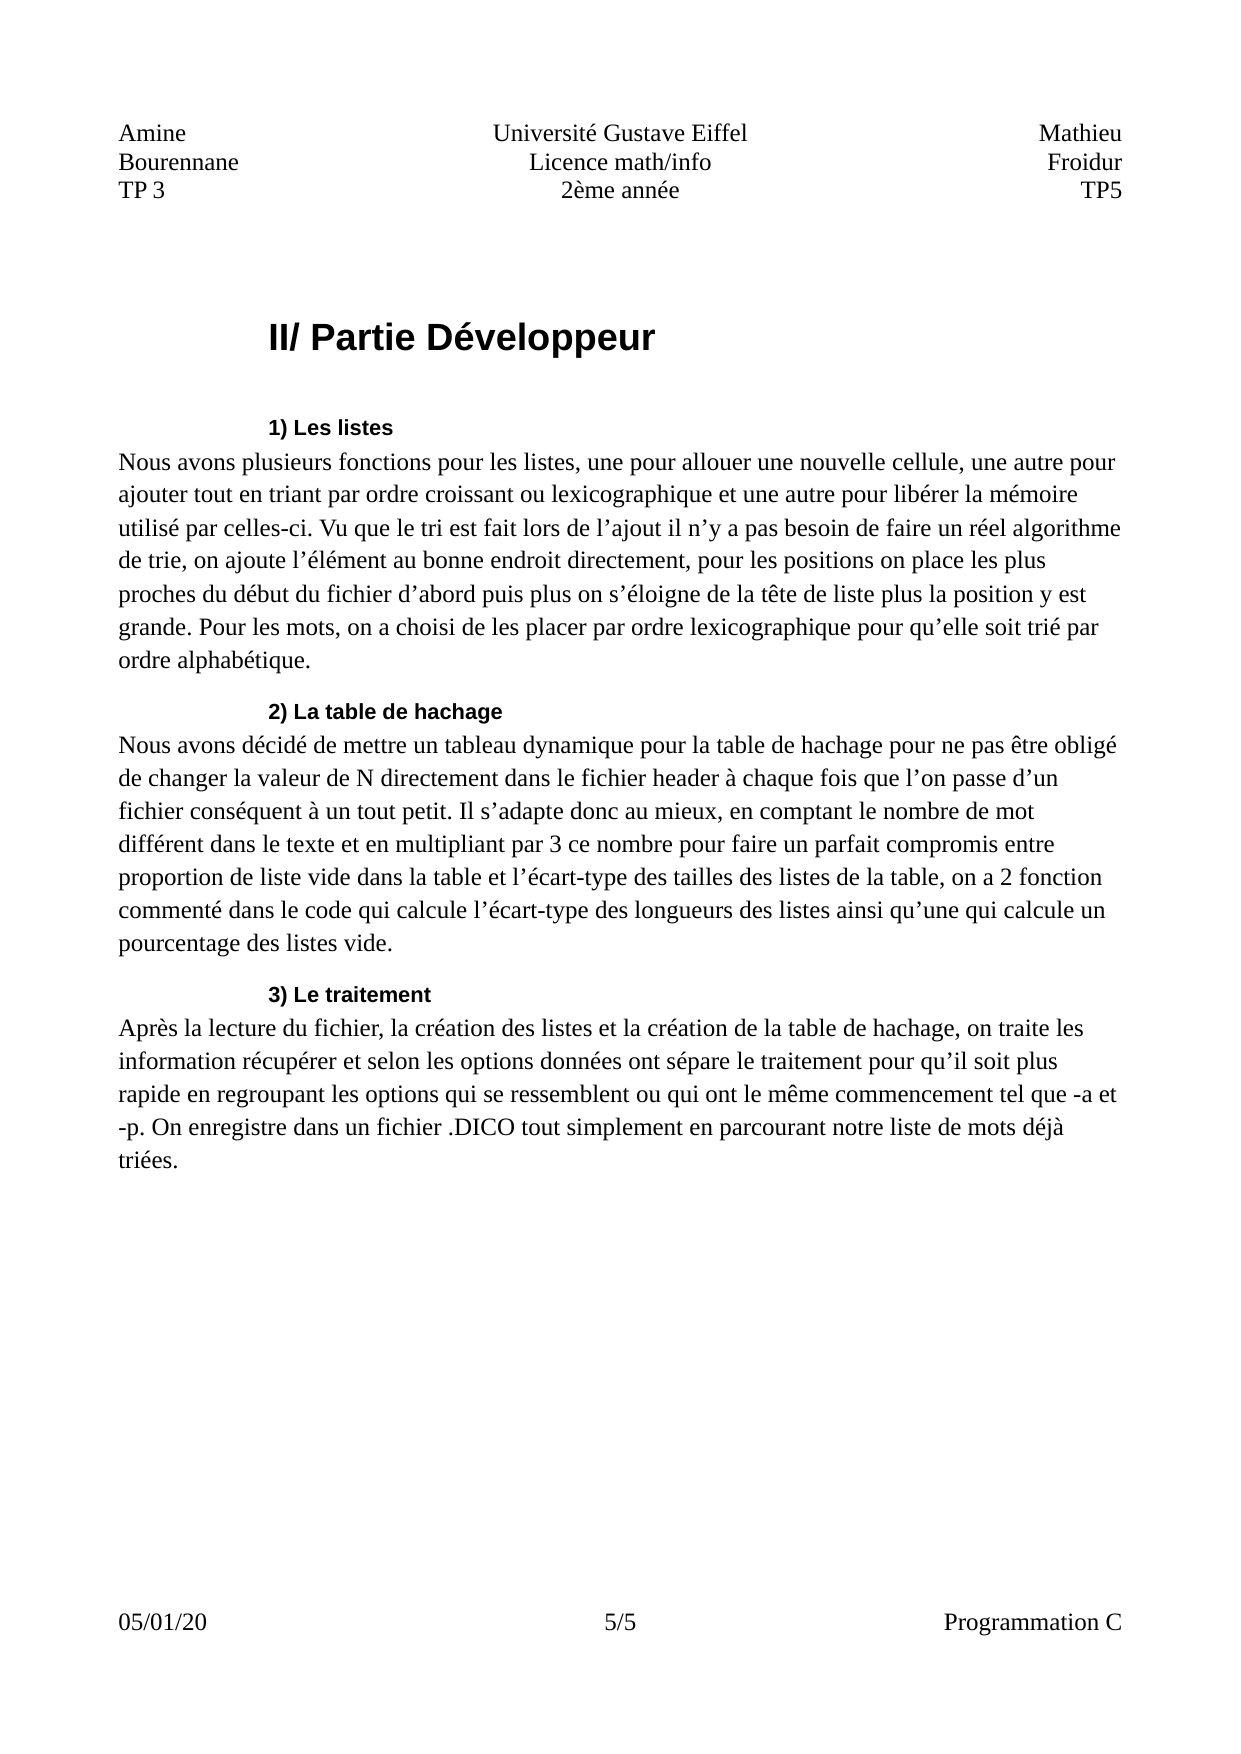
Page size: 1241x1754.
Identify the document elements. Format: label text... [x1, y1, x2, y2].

text Nous avons plusieurs fonctions pour les listes, une pour allouer une nouvelle cellule, une autre pour ajouter tout en triant par ordre croissant ou lexicographique et une autre pour libérer la mémoire utilisé par celles-ci. Vu que le tri est fait lors de l’ajout il n’y a pas besoin de faire un réel algorithme de trie, on ajoute l’élément au bonne endroit directement, pour les positions on place les plus proches du début du fichier d’abord puis plus on s’éloigne de la tête de liste plus la position y est grande. Pour les mots, on a choisi de les placer par ordre lexicographique pour qu’elle soit trié par ordre alphabétique. [118, 447, 1122, 673]
subtitle 2) La table de hachage [268, 698, 1122, 724]
subtitle 1) Les listes [268, 415, 1122, 440]
text Nous avons décidé de mettre un tableau dynamique pour la table de hachage pour ne pas être obligé de changer la valeur de N directement dans le fichier header à chaque fois que l’on passe d’un fichier conséquent à un tout petit. Il s’adapte donc au mieux, en comptant le nombre de mot différent dans le texte et en multipliant par 3 ce nombre pour faire un parfait compromis entre proportion de liste vide dans la table et l’écart-type des tailles des listes de la table, on a 2 fonction commenté dans le code qui calcule l’écart-type des longueurs des listes ainsi qu’une qui calcule un pourcentage des listes vide. [118, 730, 1122, 957]
subtitle 3) Le traitement [268, 982, 1122, 1007]
text Après la lecture du fichier, la création des listes et la création de la table de hachage, on traite les information récupérer et selon les options données ont sépare le traitement pour qu’il soit plus rapide en regroupant les options qui se ressemblent ou qui ont le même commencement tel que -a et -p. On enregistre dans un fichier .DICO tout simplement en parcourant notre liste de mots déjà triées. [118, 1013, 1122, 1174]
subtitle II/ Partie Développeur [268, 315, 1122, 359]
